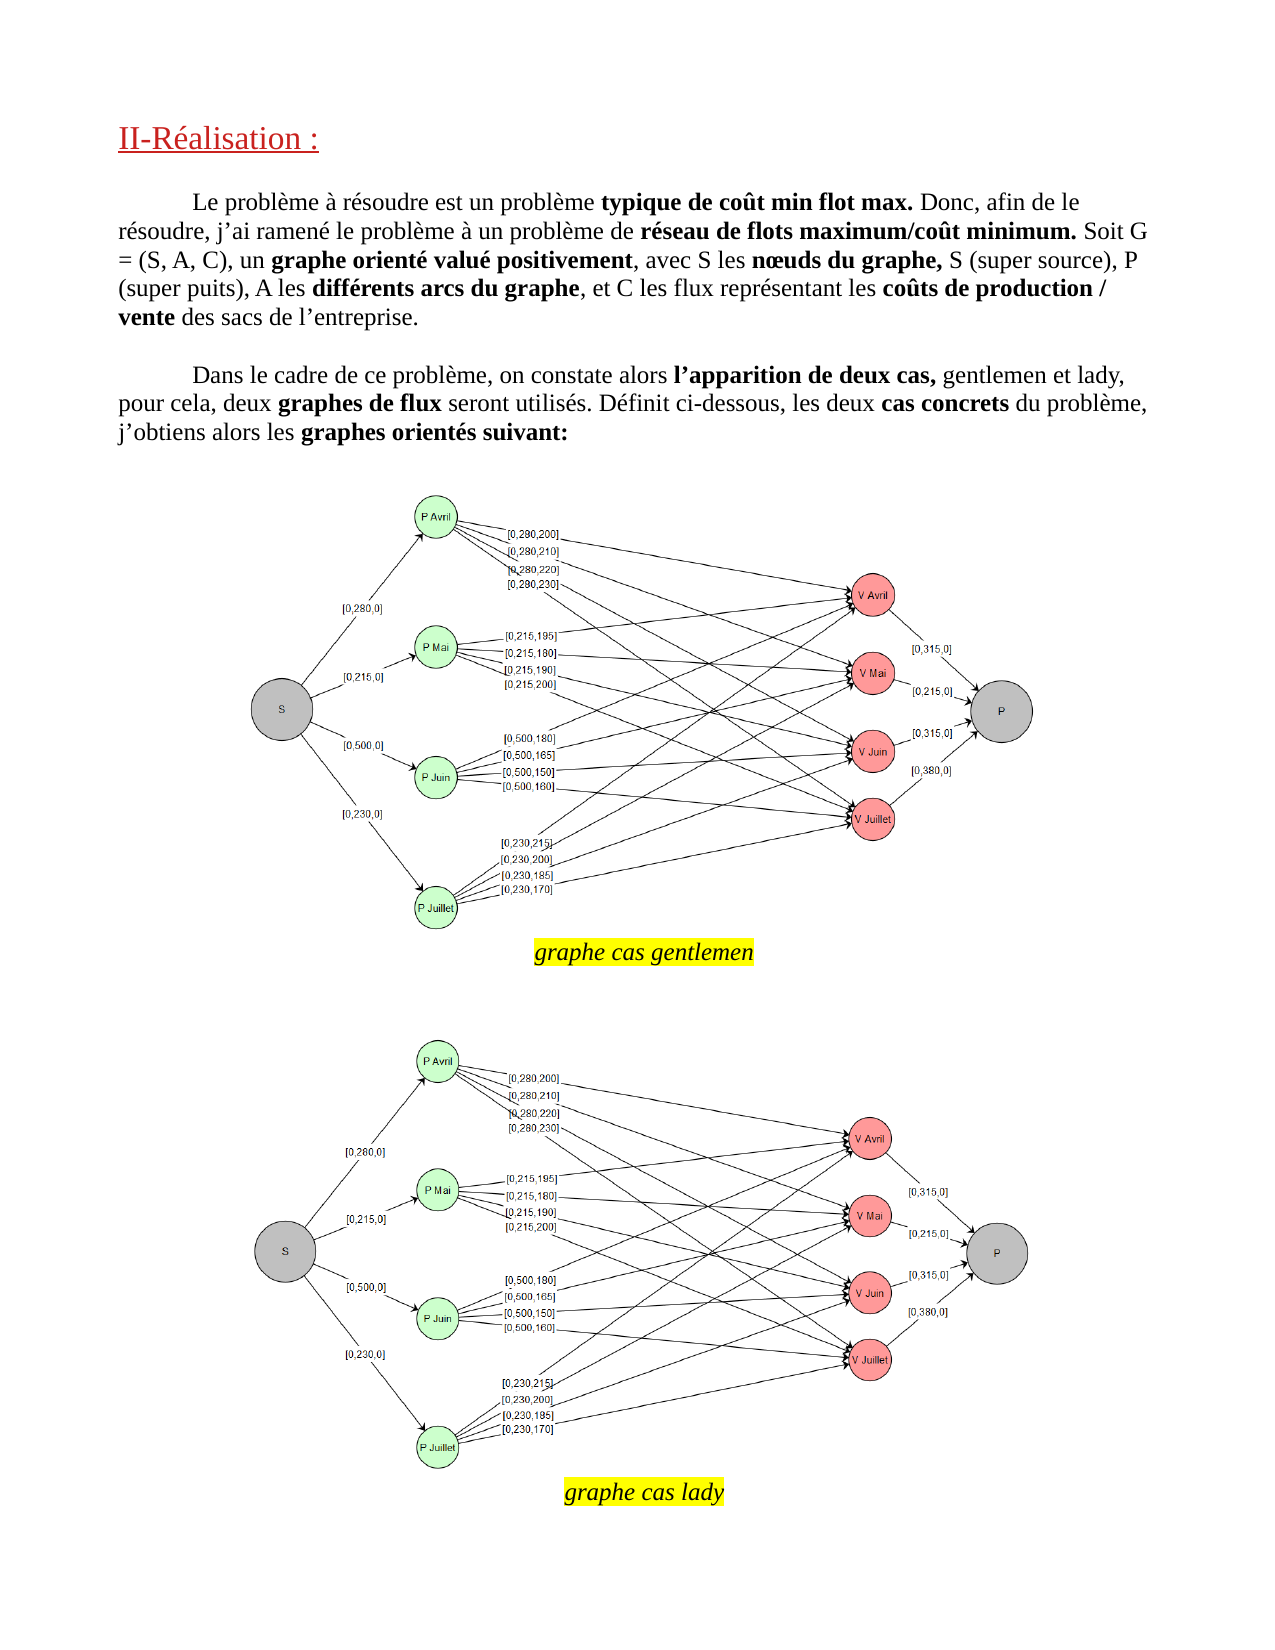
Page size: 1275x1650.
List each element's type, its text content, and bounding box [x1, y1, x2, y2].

text graphe cas gentlemen [238, 938, 1050, 966]
text Dans le cadre de ce problème, on constate alors l’apparition de deux cas, gentlemen et lady, pour cela, deux graphes de flux seront utilisés. Définit ci-dessous, les deux cas concrets du problème, j’obtiens alors les graphes orientés suivant: [118, 360, 1157, 446]
text graphe cas lady [242, 1477, 1046, 1506]
text Le problème à résoudre est un problème typique de coût min flot max. Donc, afin de le résoudre, j’ai ramené le problème à un problème de réseau de flots maximum/coût minimum. Soit G = (S, A, C), un graphe orienté valué positivement, avec S les nœuds du graphe, S (super source), P (super puits), A les différents arcs du graphe, et C les flux représentant les coûts de production / vente des sacs de l’entreprise. [118, 187, 1157, 331]
picture [242, 1029, 1046, 1477]
picture [238, 485, 1050, 938]
text II-Réalisation : [118, 118, 1157, 156]
